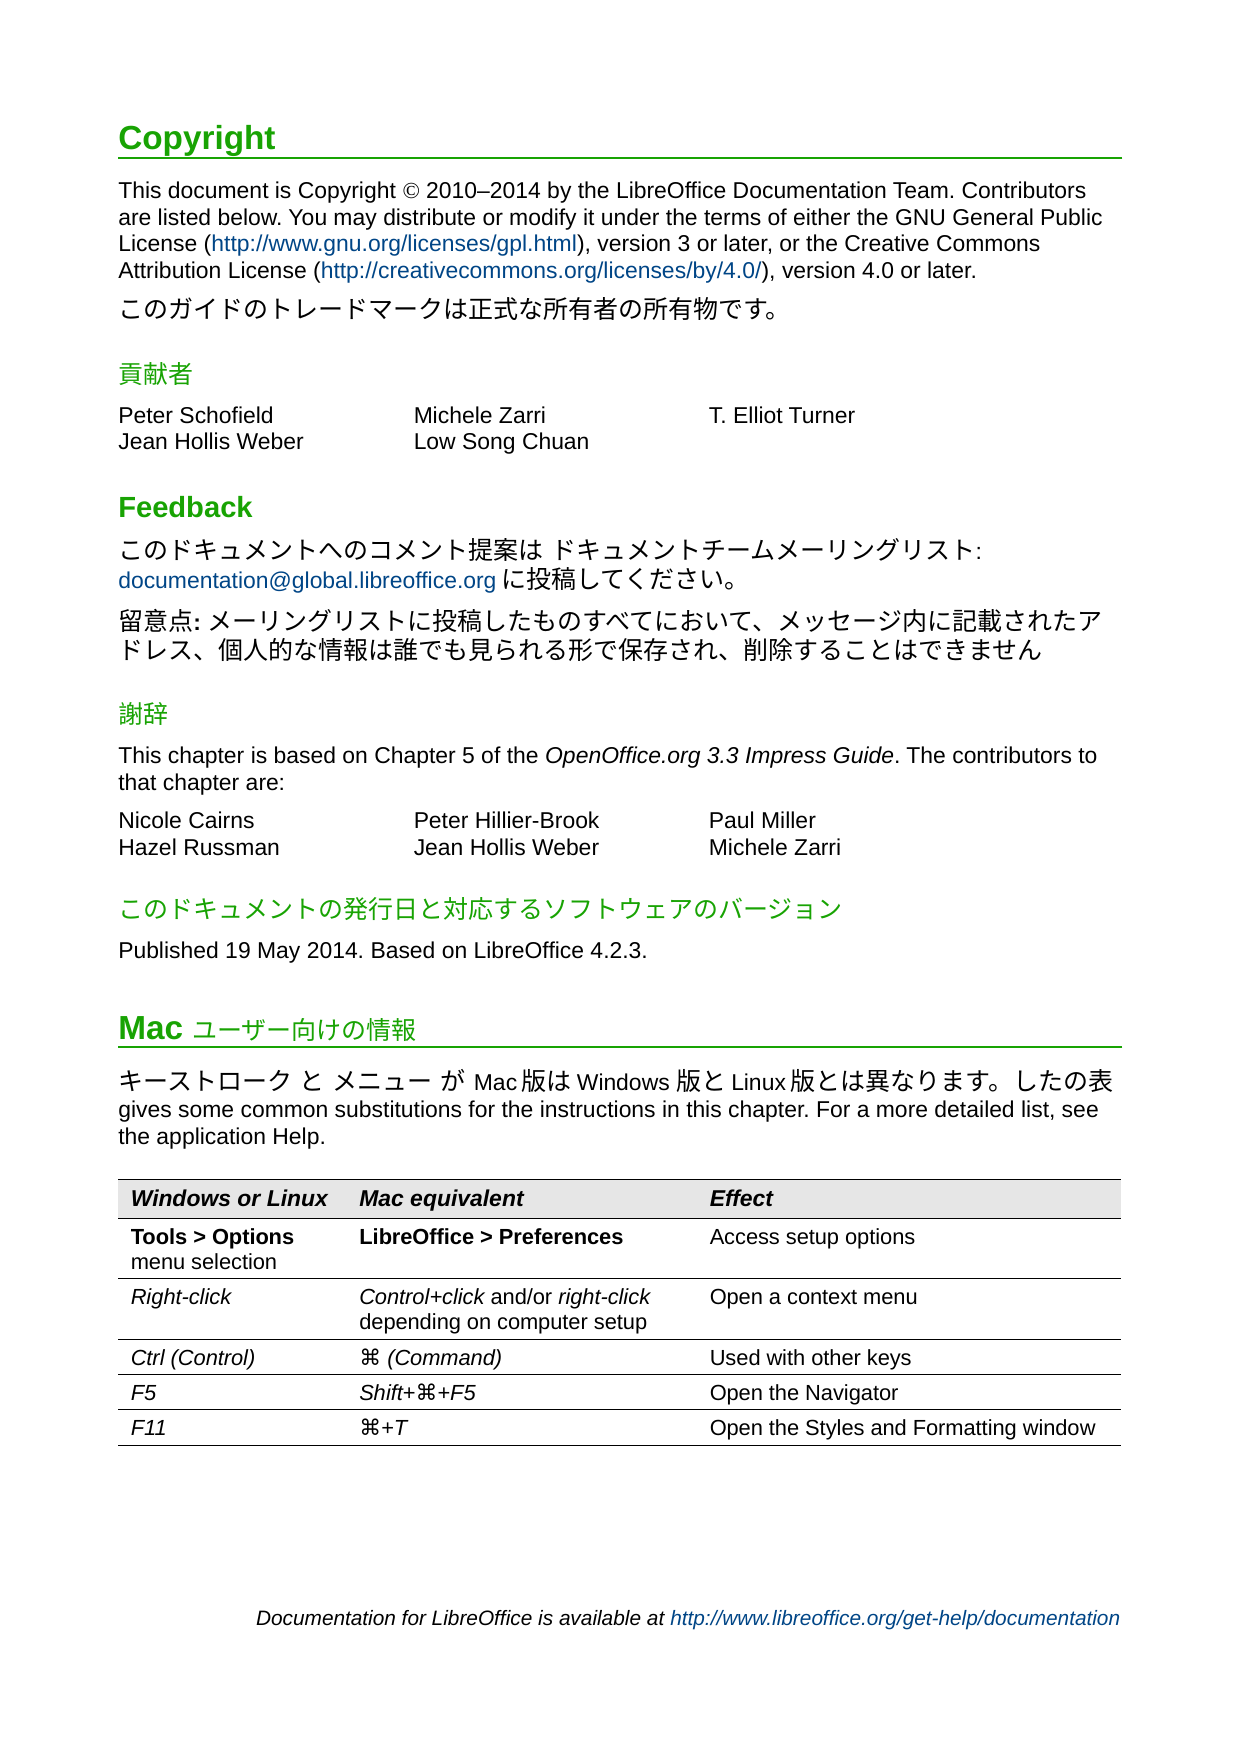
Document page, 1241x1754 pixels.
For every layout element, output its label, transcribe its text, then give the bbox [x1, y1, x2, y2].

text このドキュメントへのコメント提案は ドキュメントチームメーリングリスト: documentation@global.libreoffice.orgに投稿してください。 [118, 536, 1122, 594]
text キーストローク と メニュー が Mac版はWindows 版とLinux版とは異なります。したの表 gives some common substitutions for the instructions in this chapter. For a more detailed list, see the application Help. [118, 1067, 1122, 1149]
table_cell Open the Navigator [697, 1375, 1121, 1409]
table_cell Access setup options [697, 1219, 1121, 1278]
table_cell LibreOffice > Preferences [347, 1219, 697, 1278]
text このガイドのトレードマークは正式な所有者の所有物です。 [118, 296, 1122, 325]
text This chapter is based on Chapter 5 of the OpenOffice.org 3.3 Impress Guide. The contributors to that chapter are: [118, 742, 1122, 795]
table_cell Tools > Options menu selection [118, 1219, 347, 1278]
table_cell Open a context menu [697, 1279, 1121, 1338]
subtitle Mac ユーザー向けの情報 [118, 1008, 1122, 1046]
table_header Effect [697, 1180, 1121, 1218]
table_cell Right-click [118, 1279, 347, 1338]
text Published 19 May 2014. Based on LibreOffice 4.2.3. [118, 937, 1122, 963]
subtitle 謝辞 [118, 701, 1122, 730]
table_cell Open the Styles and Formatting window [697, 1410, 1121, 1444]
table_cell ⌘+T [347, 1410, 697, 1444]
text This document is Copyright © 2010–2014 by the LibreOffice Documentation Team. Contributors are listed below. You may distribute or modify it under the terms of either the GNU General Public License (http://www.gnu.org/licenses/gpl.html), version 3 or later, or the Creative Commons Attribution License (http://creativecommons.org/licenses/by/4.0/), version 4.0 or later. [118, 177, 1122, 283]
table_header Windows or Linux [118, 1180, 347, 1218]
table_header Mac equivalent [347, 1180, 697, 1218]
subtitle 貢献者 [118, 360, 1122, 389]
table_cell Ctrl (Control) [118, 1340, 347, 1374]
text Nicole Cairns Peter Hillier-Brook Paul Miller Hazel Russman Jean Hollis Weber Michele Zarri [118, 807, 1122, 860]
table_cell ⌘ (Command) [347, 1340, 697, 1374]
subtitle Copyright [118, 118, 1122, 157]
table_cell Used with other keys [697, 1340, 1121, 1374]
table_cell F5 [118, 1375, 347, 1409]
subtitle Feedback [118, 490, 1122, 523]
table_cell F11 [118, 1410, 347, 1444]
subtitle このドキュメントの発行日と対応するソフトウェアのバージョン [118, 896, 1122, 925]
table_cell Shift+⌘+F5 [347, 1375, 697, 1409]
text 留意点: メーリングリストに投稿したものすべてにおいて、メッセージ内に記載されたアドレス、個人的な情報は誰でも見られる形で保存され、削除することはできません [118, 607, 1122, 665]
text Peter Schofield Michele Zarri T. Elliot Turner Jean Hollis Weber Low Song Chuan [118, 402, 1122, 454]
table_cell Control+click and/or right-click depending on computer setup [347, 1279, 697, 1338]
